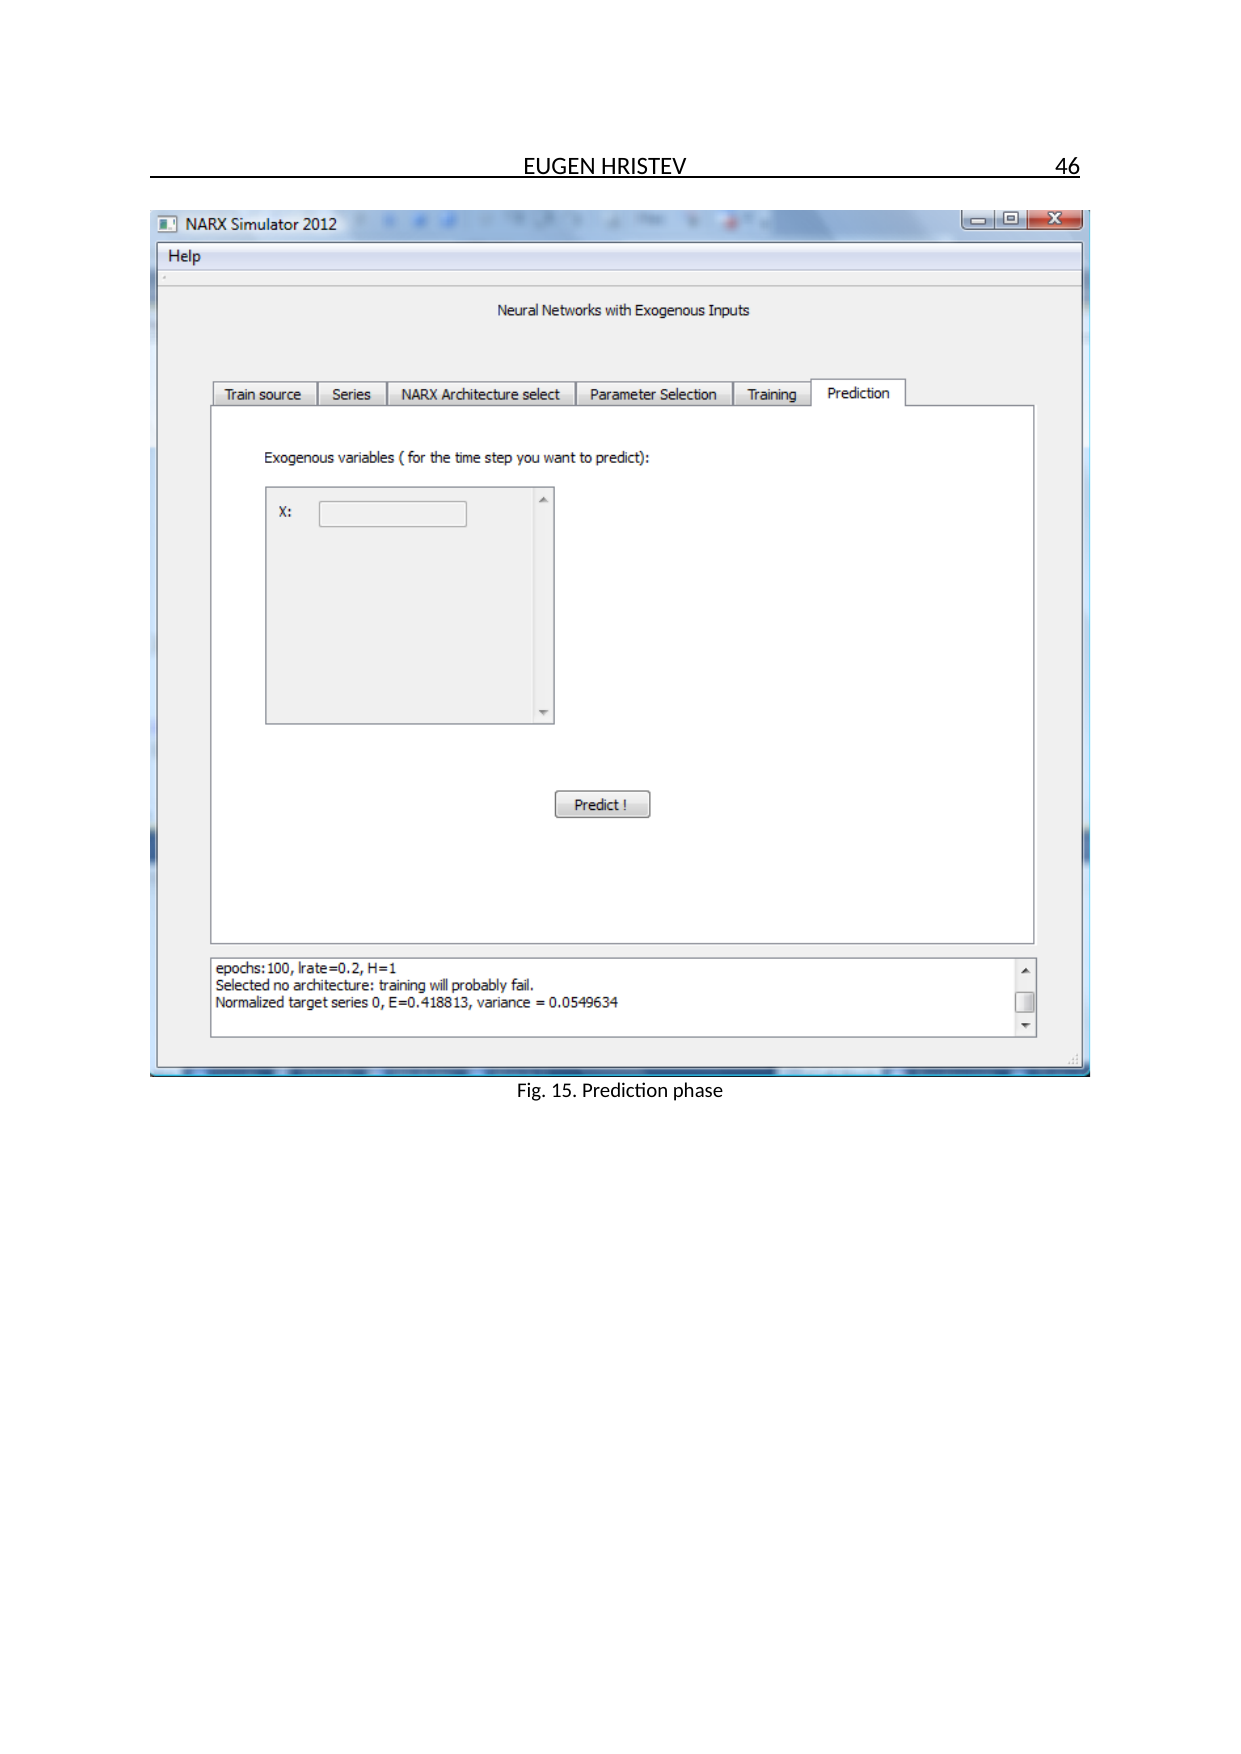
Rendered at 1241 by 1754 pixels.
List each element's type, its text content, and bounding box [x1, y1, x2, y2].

text Fig. 15. Prediction phase [150, 1077, 1090, 1102]
